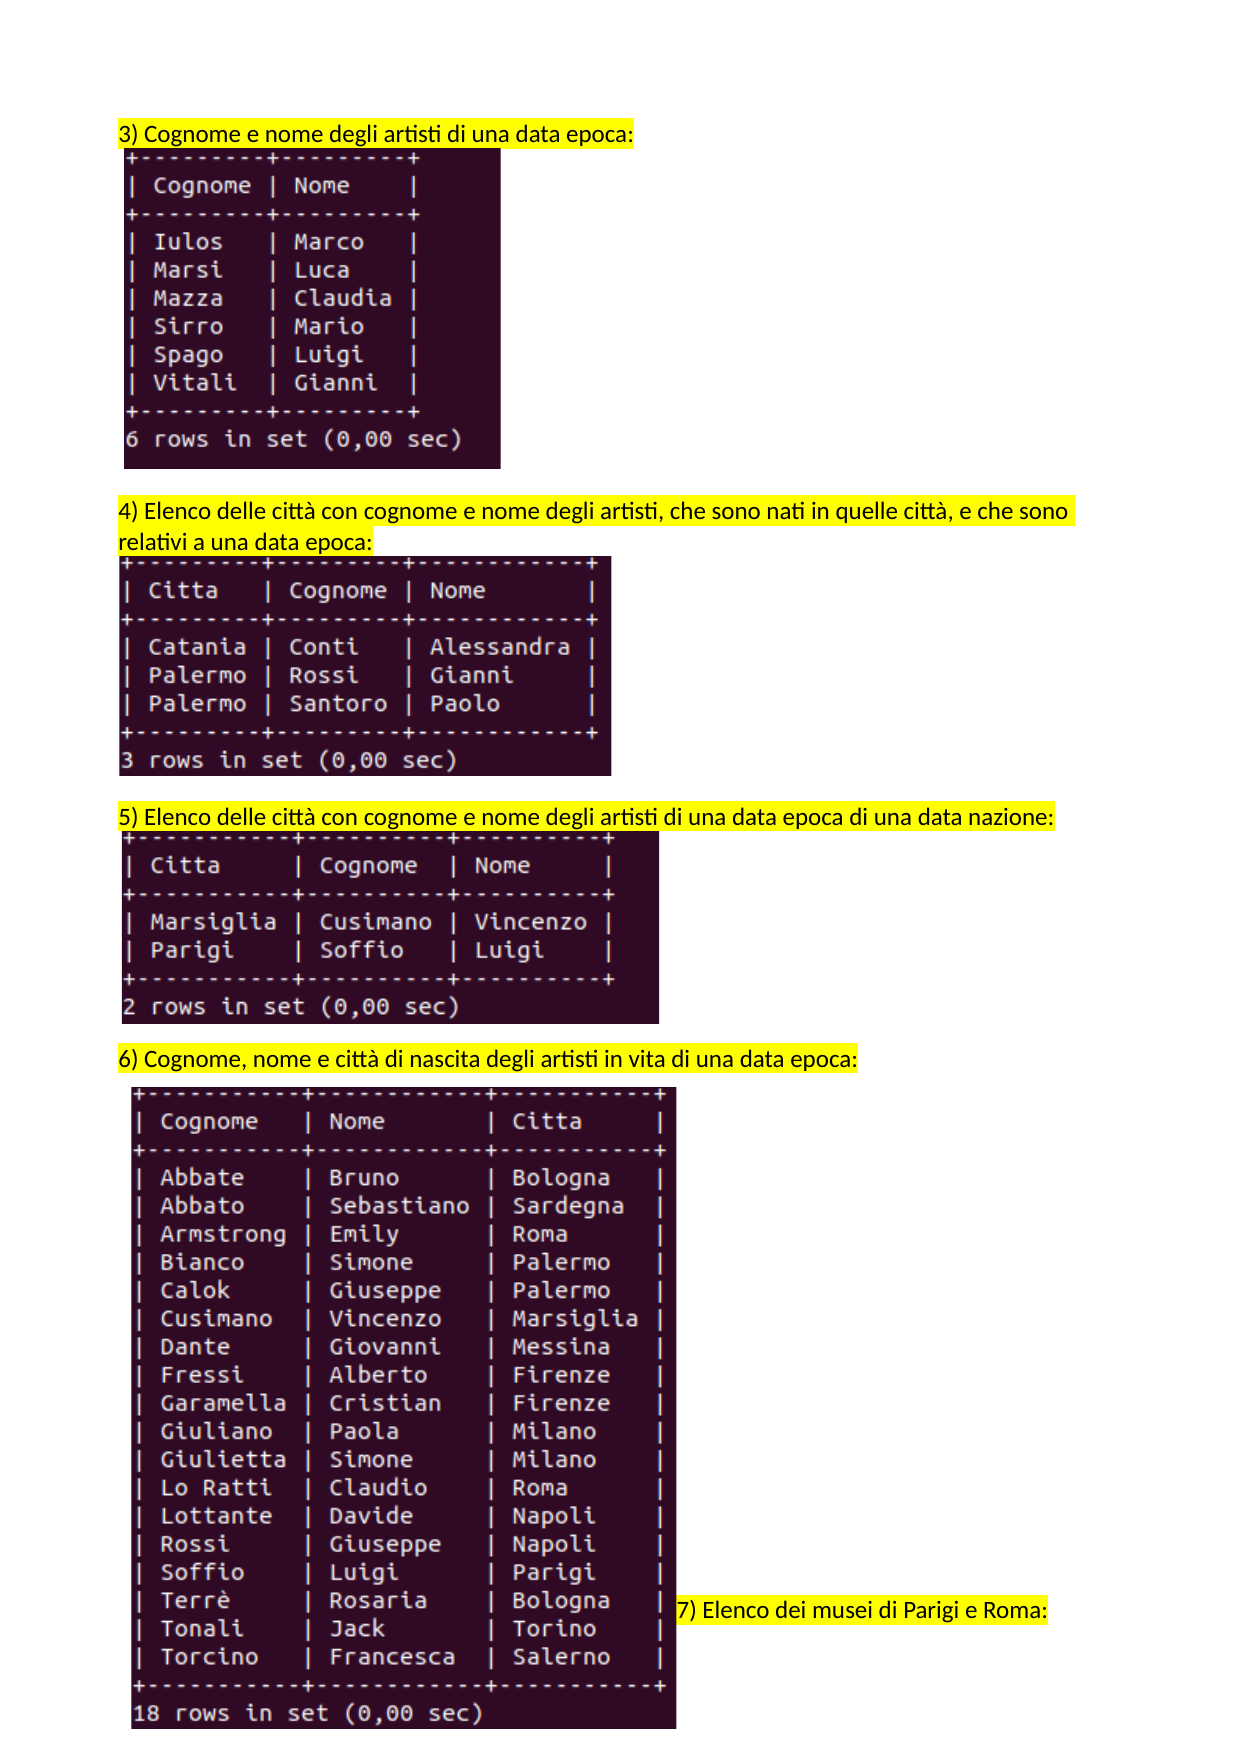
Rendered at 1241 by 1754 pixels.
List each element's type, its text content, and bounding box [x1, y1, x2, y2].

picture [124, 148, 501, 469]
text 3) Cognome e nome degli artisti di una data epoca: [118, 118, 1122, 149]
text 5) Elenco delle città con cognome e nome degli artisti di una data epoca di una data nazione: [118, 556, 1122, 831]
text 6) Cognome, nome e città di nascita degli artisti in vita di una data epoca: [118, 860, 1122, 1102]
picture [121, 831, 660, 1024]
picture [131, 1087, 677, 1729]
text 4) Elenco delle città con cognome e nome degli artisti, che sono nati in quelle città, e che sono relativi a una data epoca: [118, 495, 1122, 556]
picture [119, 556, 612, 776]
text 7) Elenco dei musei di Parigi e Roma: [677, 1594, 1122, 1625]
